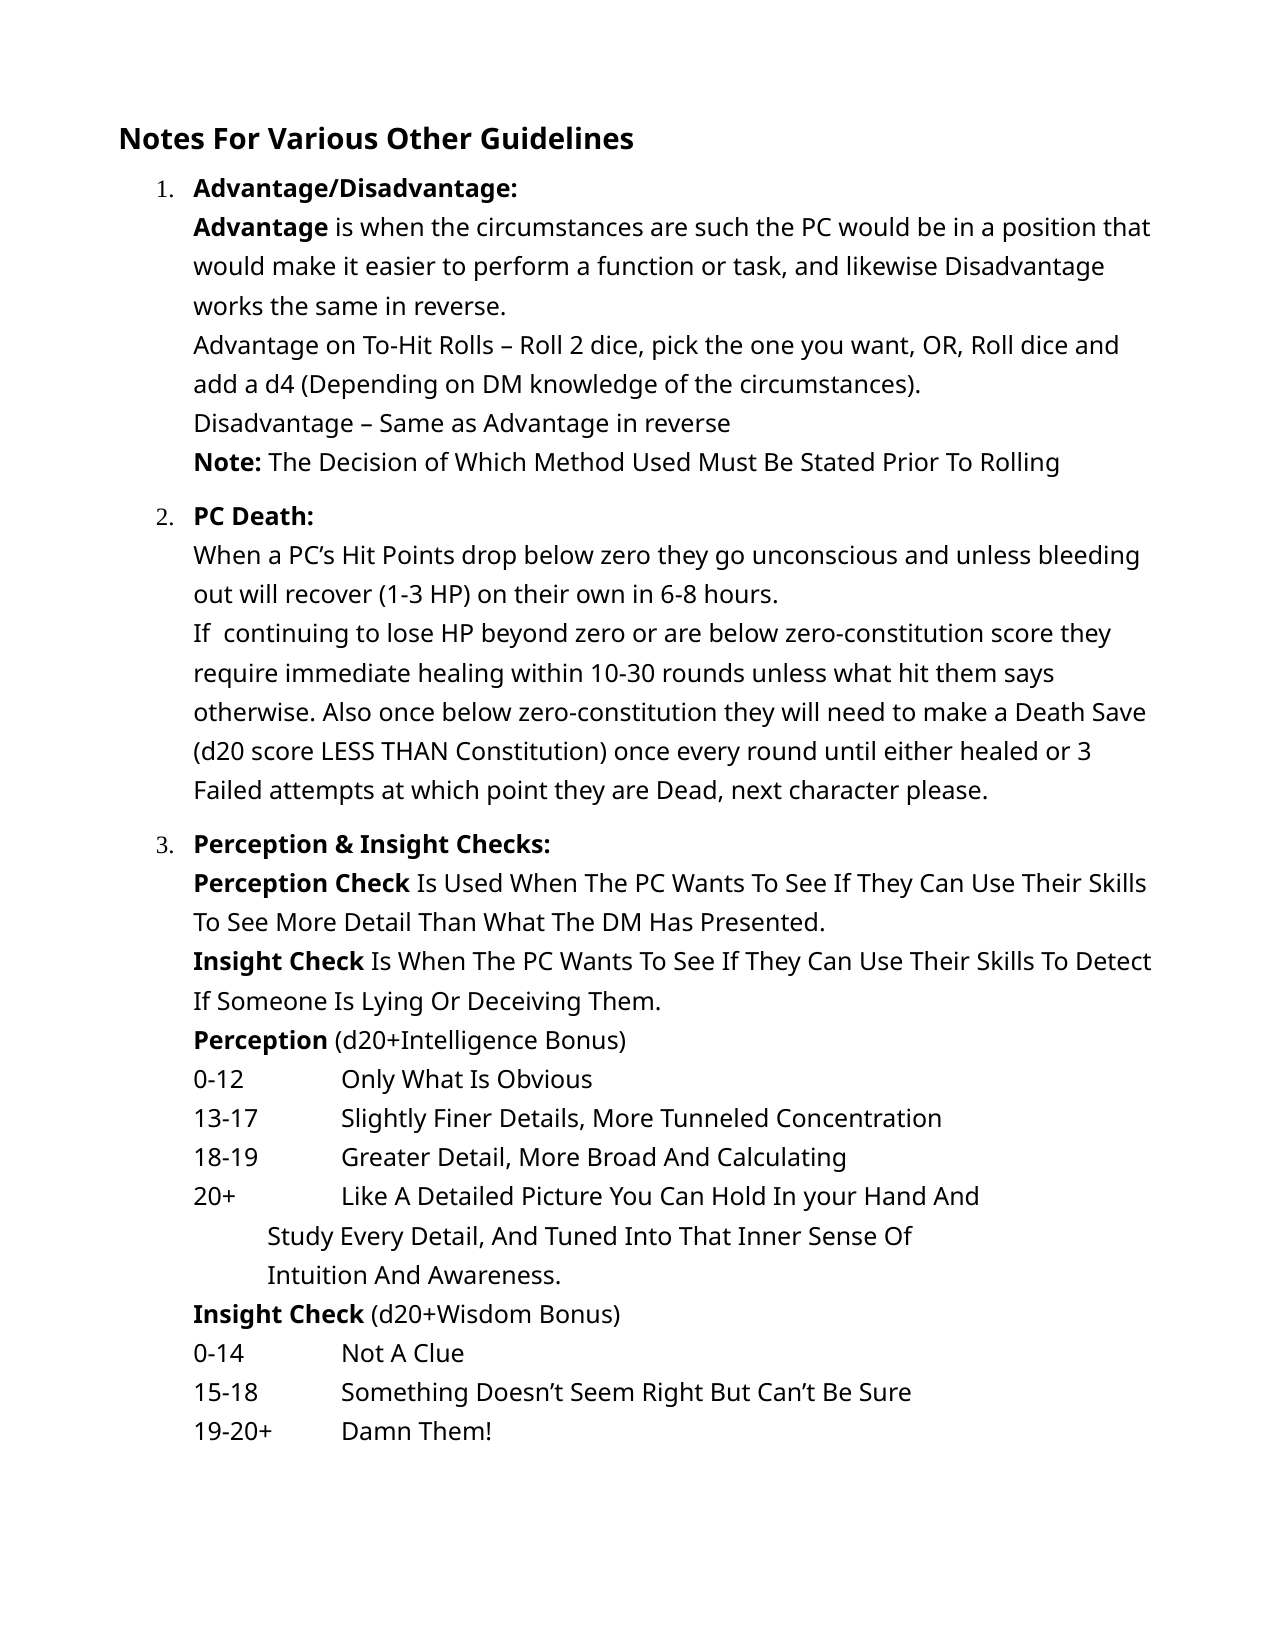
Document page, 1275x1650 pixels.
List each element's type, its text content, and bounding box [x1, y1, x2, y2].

subtitle Notes For Various Other Guidelines [118, 118, 1157, 158]
list PC Death: When a PC’s Hit Points drop below zero they go unconscious and unless bleeding out will recover (1-3 HP) on their own in 6-8 hours. If continuing to lose HP beyond zero or are below zero-constitution score they require immediate healing within 10-30 rounds unless what hit them says otherwise. Also once below zero-constitution they will need to make a Death Save (d20 score LESS THAN Constitution) once every round until either healed or 3 Failed attempts at which point they are Dead, next character please. [156, 498, 1157, 807]
list Advantage/Disadvantage: Advantage is when the circumstances are such the PC would be in a position that would make it easier to perform a function or task, and likewise Disadvantage works the same in reverse. Advantage on To-Hit Rolls – Roll 2 dice, pick the one you want, OR, Roll dice and add a d4 (Depending on DM knowledge of the circumstances). Disadvantage – Same as Advantage in reverse Note: The Decision of Which Method Used Must Be Stated Prior To Rolling [156, 171, 1157, 479]
list Perception & Insight Checks: Perception Check Is Used When The PC Wants To See If They Can Use Their Skills To See More Detail Than What The DM Has Presented. Insight Check Is When The PC Wants To See If They Can Use Their Skills To Detect If Someone Is Lying Or Deceiving Them. Perception (d20+Intelligence Bonus) 0-12 Only What Is Obvious 13-17 Slightly Finer Details, More Tunneled Concentration 18-19 Greater Detail, More Broad And Calculating 20+ Like A Detailed Picture You Can Hold In your Hand And Study Every Detail, And Tuned Into That Inner Sense Of Intuition And Awareness. Insight Check (d20+Wisdom Bonus) 0-14 Not A Clue 15-18 Something Doesn’t Seem Right But Can’t Be Sure 19-20+ Damn Them! [156, 826, 1157, 1448]
